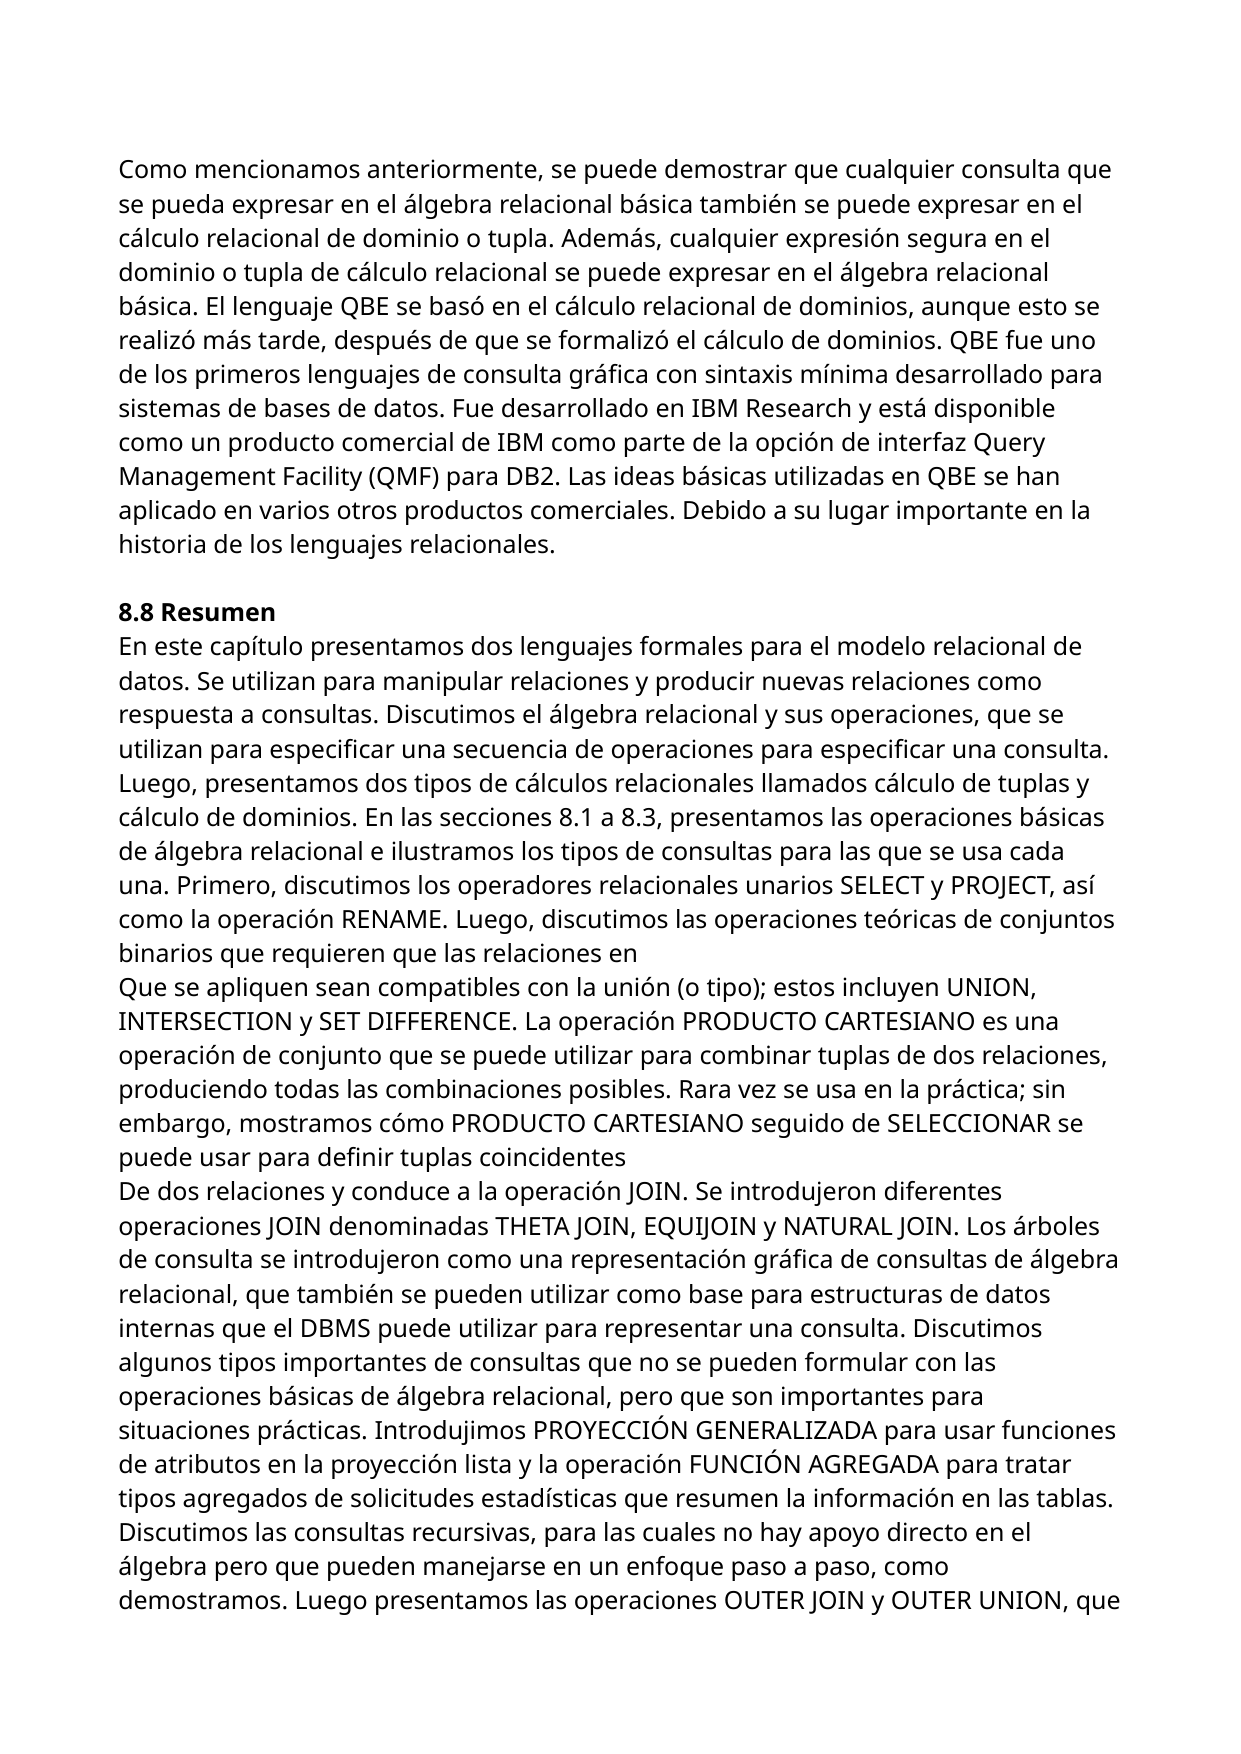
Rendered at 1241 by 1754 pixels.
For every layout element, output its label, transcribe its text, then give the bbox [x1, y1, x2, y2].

text Como mencionamos anteriormente, se puede demostrar que cualquier consulta que se pueda expresar en el álgebra relacional básica también se puede expresar en el cálculo relacional de dominio o tupla. Además, cualquier expresión segura en el dominio o tupla de cálculo relacional se puede expresar en el álgebra relacional básica. El lenguaje QBE se basó en el cálculo relacional de dominios, aunque esto se realizó más tarde, después de que se formalizó el cálculo de dominios. QBE fue uno de los primeros lenguajes de consulta gráfica con sintaxis mínima desarrollado para sistemas de bases de datos. Fue desarrollado en IBM Research y está disponible como un producto comercial de IBM como parte de la opción de interfaz Query Management Facility (QMF) para DB2. Las ideas básicas utilizadas en QBE se han aplicado en varios otros productos comerciales. Debido a su lugar importante en la historia de los lenguajes relacionales. [118, 152, 1122, 561]
text De dos relaciones y conduce a la operación JOIN. Se introdujeron diferentes operaciones JOIN denominadas THETA JOIN, EQUIJOIN y NATURAL JOIN. Los árboles de consulta se introdujeron como una representación gráfica de consultas de álgebra relacional, que también se pueden utilizar como base para estructuras de datos internas que el DBMS puede utilizar para representar una consulta. Discutimos algunos tipos importantes de consultas que no se pueden formular con las operaciones básicas de álgebra relacional, pero que son importantes para situaciones prácticas. Introdujimos PROYECCIÓN GENERALIZADA para usar funciones de atributos en la proyección lista y la operación FUNCIÓN AGREGADA para tratar tipos agregados de solicitudes estadísticas que resumen la información en las tablas. Discutimos las consultas recursivas, para las cuales no hay apoyo directo en el álgebra pero que pueden manejarse en un enfoque paso a paso, como demostramos. Luego presentamos las operaciones OUTER JOIN y OUTER UNION, que [118, 1174, 1122, 1617]
text En este capítulo presentamos dos lenguajes formales para el modelo relacional de datos. Se utilizan para manipular relaciones y producir nuevas relaciones como respuesta a consultas. Discutimos el álgebra relacional y sus operaciones, que se utilizan para especificar una secuencia de operaciones para especificar una consulta. Luego, presentamos dos tipos de cálculos relacionales llamados cálculo de tuplas y cálculo de dominios. En las secciones 8.1 a 8.3, presentamos las operaciones básicas de álgebra relacional e ilustramos los tipos de consultas para las que se usa cada una. Primero, discutimos los operadores relacionales unarios SELECT y PROJECT, así como la operación RENAME. Luego, discutimos las operaciones teóricas de conjuntos binarios que requieren que las relaciones en [118, 629, 1122, 970]
text Que se apliquen sean compatibles con la unión (o tipo); estos incluyen UNION, INTERSECTION y SET DIFFERENCE. La operación PRODUCTO CARTESIANO es una operación de conjunto que se puede utilizar para combinar tuplas de dos relaciones, produciendo todas las combinaciones posibles. Rara vez se usa en la práctica; sin embargo, mostramos cómo PRODUCTO CARTESIANO seguido de SELECCIONAR se puede usar para definir tuplas coincidentes [118, 970, 1122, 1174]
text 8.8 Resumen [118, 595, 1122, 629]
